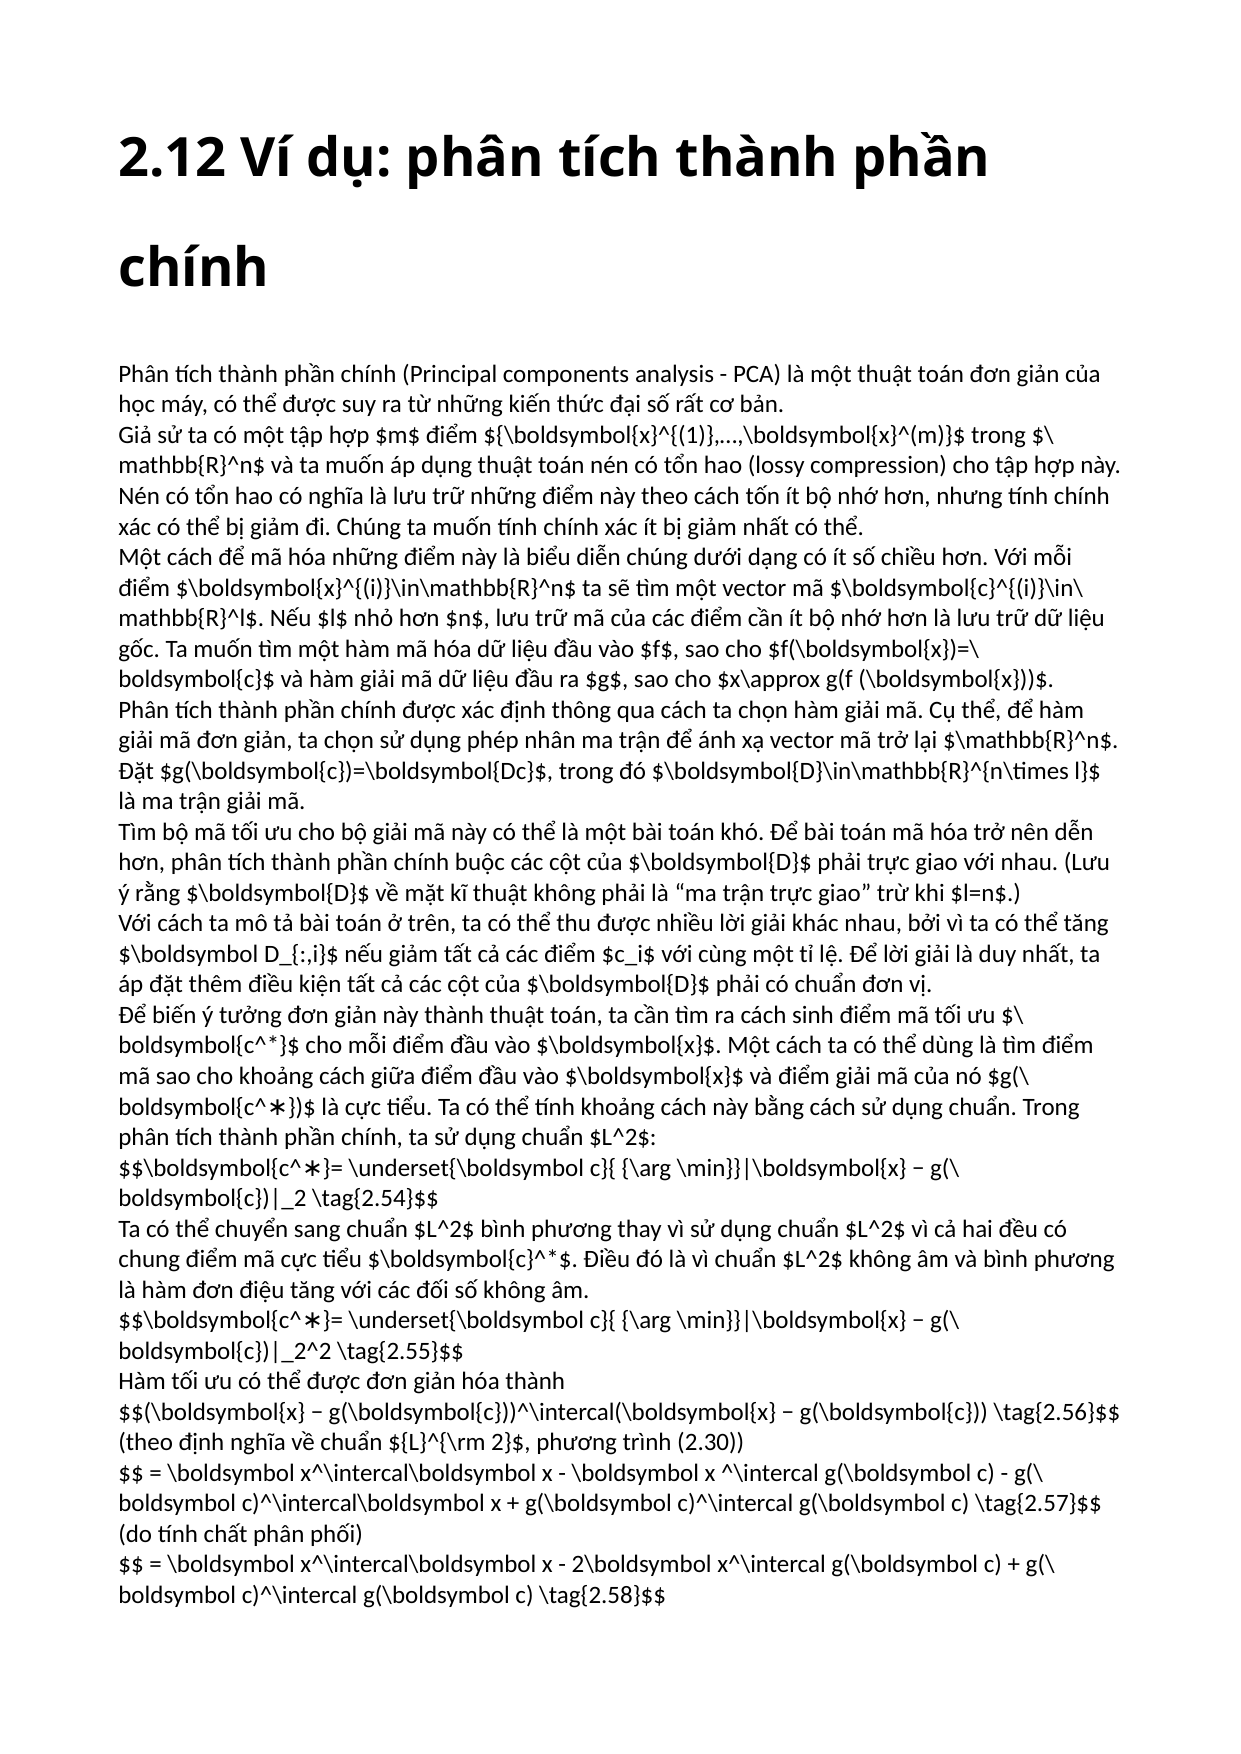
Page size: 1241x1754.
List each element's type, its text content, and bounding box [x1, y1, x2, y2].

text $$(\boldsymbol{x} − g(\boldsymbol{c}))^\intercal(\boldsymbol{x} − g(\boldsymbol{c})) \tag{2.56}$$ [118, 1396, 1122, 1426]
text Ta có thể chuyển sang chuẩn $L^2$ bình phương thay vì sử dụng chuẩn $L^2$ vì cả hai đều có chung điểm mã cực tiểu $\boldsymbol{c}^*$. Điều đó là vì chuẩn $L^2$ không âm và bình phương là hàm đơn điệu tăng với các đối số không âm. [118, 1213, 1122, 1304]
text Phân tích thành phần chính (Principal components analysis - PCA) là một thuật toán đơn giản của học máy, có thể được suy ra từ những kiến thức đại số rất cơ bản. [118, 358, 1122, 419]
text $$\boldsymbol{c^∗}= \underset{\boldsymbol c}{ {\arg \min}}|\boldsymbol{x} − g(\boldsymbol{c})|_2 \tag{2.54}$$ [118, 1152, 1122, 1213]
text Để biến ý tưởng đơn giản này thành thuật toán, ta cần tìm ra cách sinh điểm mã tối ưu $\boldsymbol{c^*}$ cho mỗi điểm đầu vào $\boldsymbol{x}$. Một cách ta có thể dùng là tìm điểm mã sao cho khoảng cách giữa điểm đầu vào $\boldsymbol{x}$ và điểm giải mã của nó $g(\boldsymbol{c^∗})$ là cực tiểu. Ta có thể tính khoảng cách này bằng cách sử dụng chuẩn. Trong phân tích thành phần chính, ta sử dụng chuẩn $L^2$: [118, 999, 1122, 1152]
text Hàm tối ưu có thể được đơn giản hóa thành [118, 1365, 1122, 1396]
text (theo định nghĩa về chuẩn ${L}^{\rm 2}$, phương trình (2.30)) [118, 1426, 1122, 1457]
text Phân tích thành phần chính được xác định thông qua cách ta chọn hàm giải mã. Cụ thể, để hàm giải mã đơn giản, ta chọn sử dụng phép nhân ma trận để ánh xạ vector mã trở lại $\mathbb{R}^n$. Đặt $g(\boldsymbol{c})=\boldsymbol{Dc}$, trong đó $\boldsymbol{D}\in\mathbb{R}^{n\times l}$ là ma trận giải mã. [118, 694, 1122, 816]
text $$ = \boldsymbol x^\intercal\boldsymbol x - 2\boldsymbol x^\intercal g(\boldsymbol c) + g(\boldsymbol c)^\intercal g(\boldsymbol c) \tag{2.58}$$ [118, 1548, 1122, 1609]
text $$ = \boldsymbol x^\intercal\boldsymbol x - \boldsymbol x ^\intercal g(\boldsymbol c) - g(\boldsymbol c)^\intercal\boldsymbol x + g(\boldsymbol c)^\intercal g(\boldsymbol c) \tag{2.57}$$ [118, 1457, 1122, 1518]
subtitle 2.12 Ví dụ: phân tích thành phần chính [118, 118, 1122, 302]
text Với cách ta mô tả bài toán ở trên, ta có thể thu được nhiều lời giải khác nhau, bởi vì ta có thể tăng $\boldsymbol D_{:,i}$ nếu giảm tất cả các điểm $c_i$ với cùng một tỉ lệ. Để lời giải là duy nhất, ta áp đặt thêm điều kiện tất cả các cột của $\boldsymbol{D}$ phải có chuẩn đơn vị. [118, 907, 1122, 999]
text Tìm bộ mã tối ưu cho bộ giải mã này có thể là một bài toán khó. Để bài toán mã hóa trở nên dễn hơn, phân tích thành phần chính buộc các cột của $\boldsymbol{D}$ phải trực giao với nhau. (Lưu ý rằng $\boldsymbol{D}$ về mặt kĩ thuật không phải là “ma trận trực giao” trừ khi $l=n$.) [118, 816, 1122, 907]
text Giả sử ta có một tập hợp $m$ điểm ${\boldsymbol{x}^{(1)},…,\boldsymbol{x}^(m)}$ trong $\mathbb{R}^n$ và ta muốn áp dụng thuật toán nén có tổn hao (lossy compression) cho tập hợp này. Nén có tổn hao có nghĩa là lưu trữ những điểm này theo cách tốn ít bộ nhớ hơn, nhưng tính chính xác có thể bị giảm đi. Chúng ta muốn tính chính xác ít bị giảm nhất có thể. [118, 419, 1122, 541]
text (do tính chất phân phối) [118, 1518, 1122, 1548]
text Một cách để mã hóa những điểm này là biểu diễn chúng dưới dạng có ít số chiều hơn. Với mỗi điểm $\boldsymbol{x}^{(i)}\in\mathbb{R}^n$ ta sẽ tìm một vector mã $\boldsymbol{c}^{(i)}\in\mathbb{R}^l$. Nếu $l$ nhỏ hơn $n$, lưu trữ mã của các điểm cần ít bộ nhớ hơn là lưu trữ dữ liệu gốc. Ta muốn tìm một hàm mã hóa dữ liệu đầu vào $f$, sao cho $f(\boldsymbol{x})=\boldsymbol{c}$ và hàm giải mã dữ liệu đầu ra $g$, sao cho $x\approx g(f (\boldsymbol{x}))$. [118, 541, 1122, 694]
text $$\boldsymbol{c^∗}= \underset{\boldsymbol c}{ {\arg \min}}|\boldsymbol{x} − g(\boldsymbol{c})|_2^2 \tag{2.55}$$ [118, 1304, 1122, 1365]
